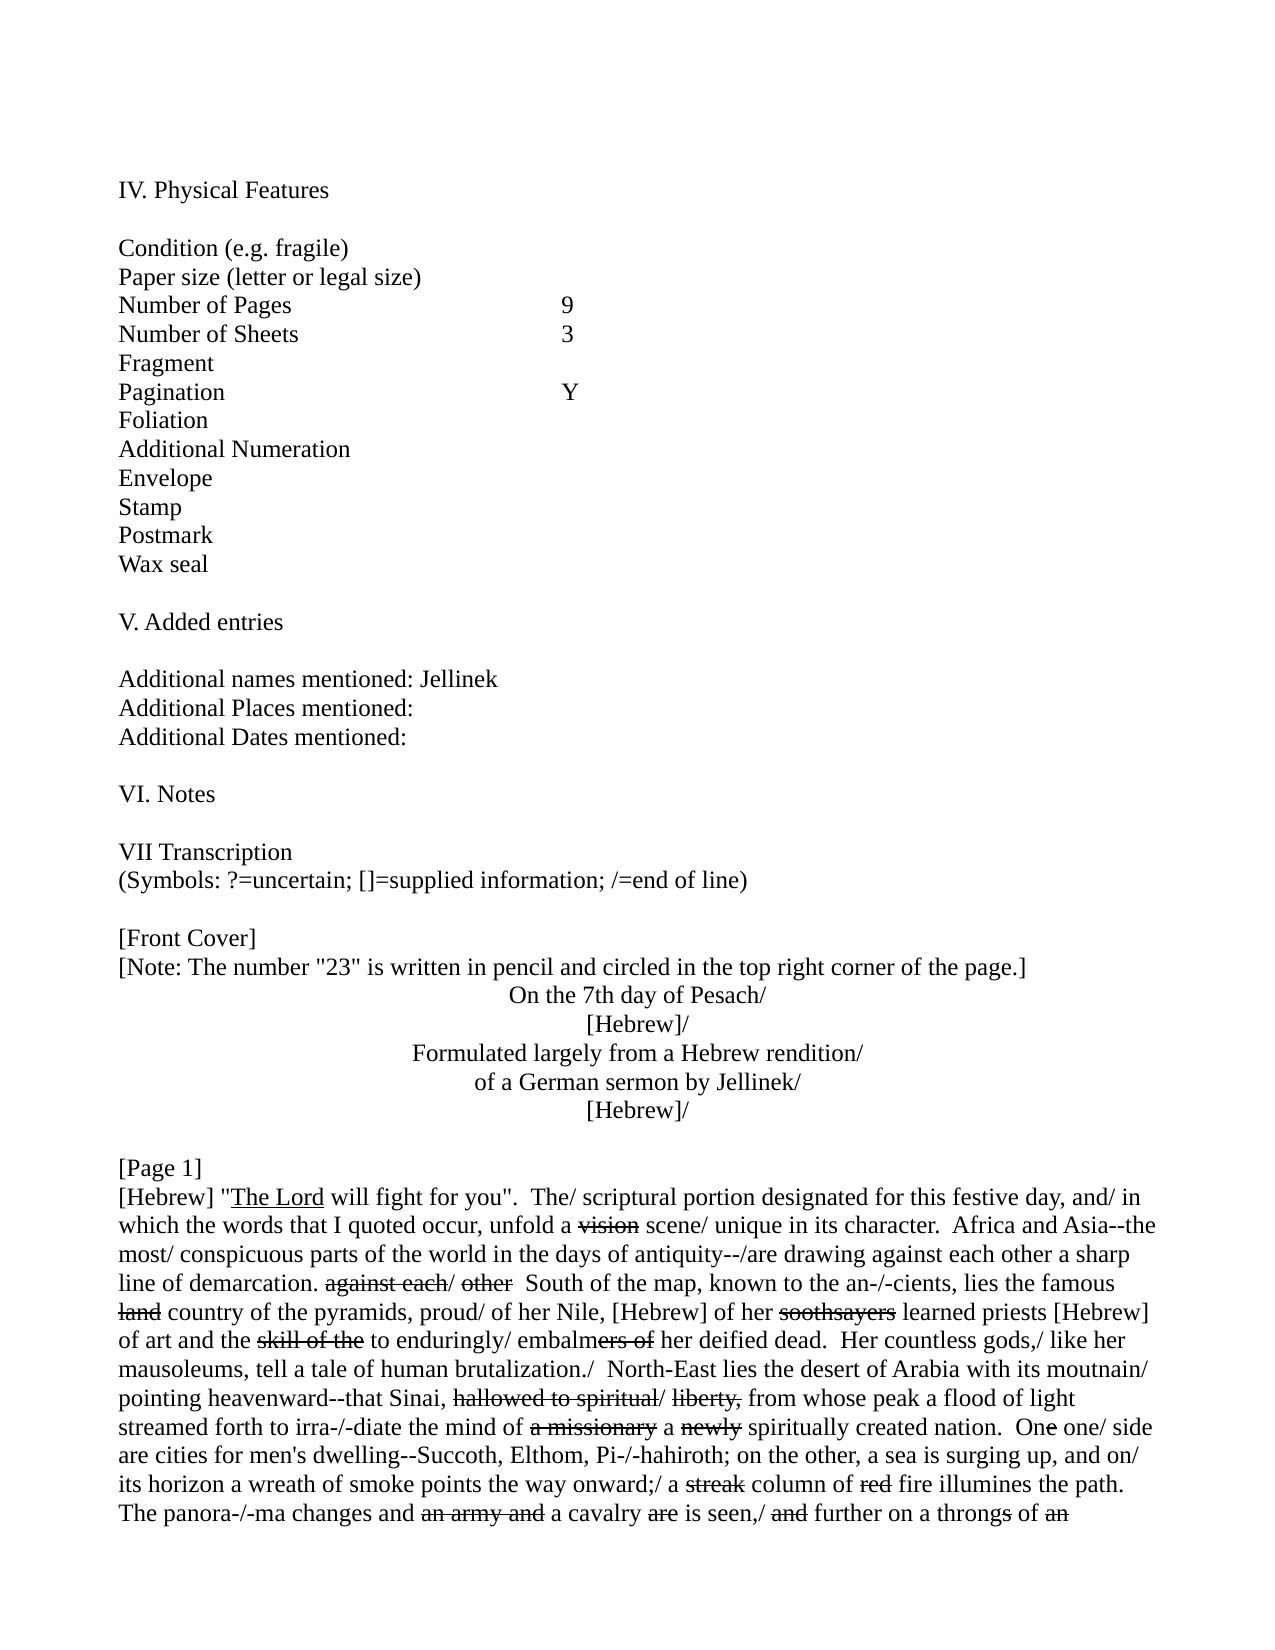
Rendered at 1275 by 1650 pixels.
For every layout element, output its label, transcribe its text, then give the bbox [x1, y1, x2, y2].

text [Front Cover] [118, 923, 1157, 952]
text Number of Sheets 3 [118, 319, 1157, 348]
text [Note: The number "23" is written in pencil and circled in the top right corner of the page.] [118, 952, 1157, 981]
text [Hebrew]/ [118, 1096, 1157, 1124]
text V. Added entries [118, 607, 1157, 636]
text Paper size (letter or legal size) [118, 262, 1157, 291]
text Additional Dates mentioned: [118, 722, 1157, 751]
text Condition (e.g. fragile) [118, 233, 1157, 262]
text Envelope [118, 463, 1157, 492]
text VII Transcription [118, 837, 1157, 866]
text Additional Numeration [118, 434, 1157, 463]
text Postma rk [118, 521, 1157, 549]
text [Hebrew] "The Lord will fight for you". The/ scriptural portion designated for this festive day, and/ in which the words that I quoted occur, unfold a vision scene/ unique in its character. Africa and Asia--the most/ conspicuous parts of the world in the days of antiquity--/are drawing against each other a sharp line of demarcation. against each/ other South of the map, known to the an-/-cients, lies the famous land country of the pyramids, proud/ of her Nile, [Hebrew] of her soothsayers learned priests [Hebrew] of art and the skill of the to enduringly/ embalmers of her deified dead. Her countless gods,/ like her mausoleums, tell a tale of human brutalization./ North-East lies the desert of Arabia with its moutnain/ pointing heavenward--that Sinai, hallowed to spiritual/ liberty, from whose peak a flood of light streamed forth to irra-/-diate the mind of a missionary a newly spiritually created nation. One one/ side are cities for men's dwelling--Succoth, Elthom, Pi-/-hahiroth; on the other, a sea is surging up, and on/ its horizon a wreath of smoke points the way onward;/ a streak column of red fire illumines the path. The panora-/-ma changes and an army and a cavalry are is seen,/ and further on a throngs of an [118, 1182, 1157, 1527]
text On the 7th day of Pesach/ [118, 981, 1157, 1009]
text Formulated largely from a Hebrew rendition/ [118, 1038, 1157, 1067]
text Wax seal [118, 549, 1157, 578]
text VI. Notes [118, 779, 1157, 808]
text [Page 1] [118, 1153, 1157, 1182]
text [Hebrew]/ [118, 1009, 1157, 1038]
text Fragment [118, 348, 1157, 377]
text IV. Physical Features [118, 176, 1157, 204]
text (Symbols: ?=uncertain; []=supplied information; /=end of line) [118, 866, 1157, 894]
text Foliation [118, 406, 1157, 434]
text Additional Places mentioned: [118, 693, 1157, 722]
text Number of Pages 9 [118, 291, 1157, 319]
text of a German sermon by Jellinek/ [118, 1067, 1157, 1096]
text Pagination Y [118, 377, 1157, 406]
text Additional names mentioned: Jellinek [118, 664, 1157, 693]
text Stamp [118, 492, 1157, 521]
